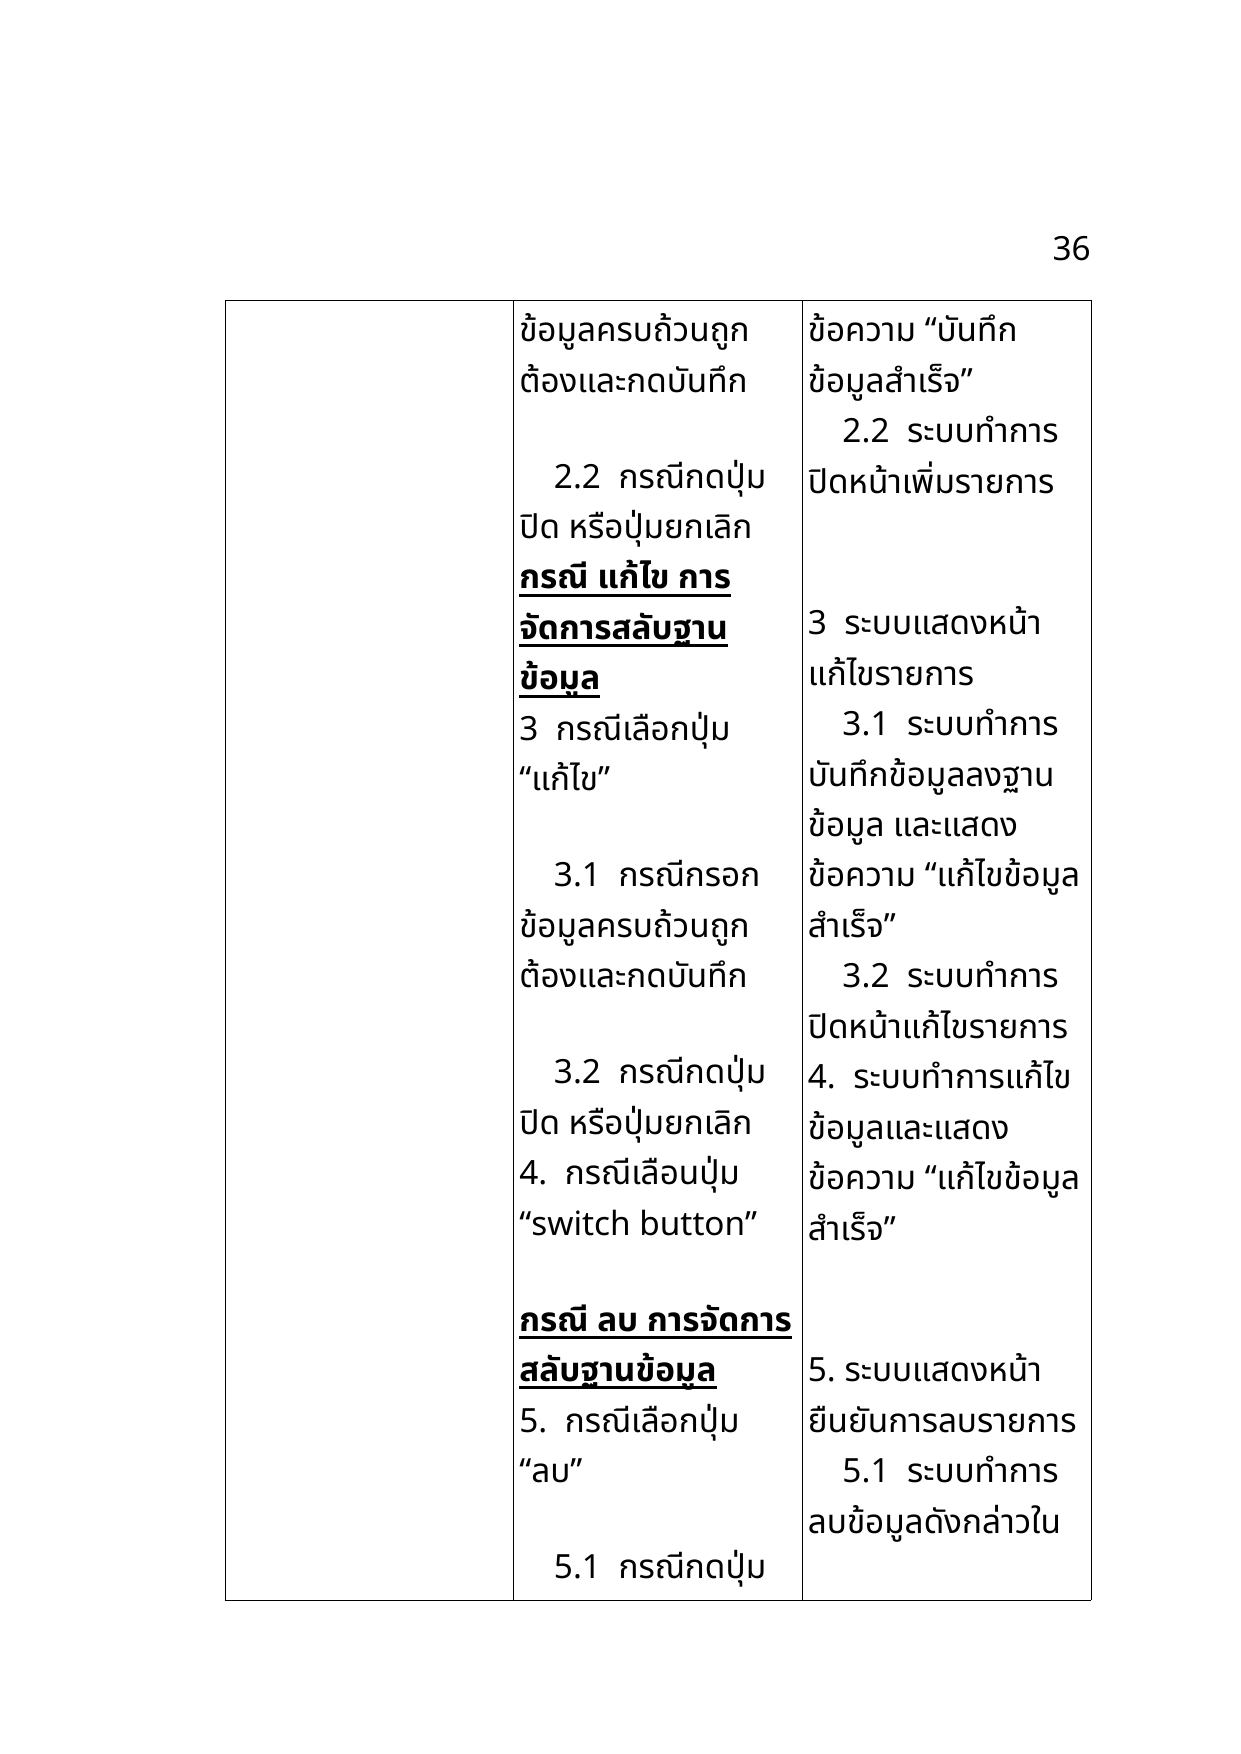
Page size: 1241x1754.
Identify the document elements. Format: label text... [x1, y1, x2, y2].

table_cell [226, 301, 513, 1599]
table_cell ข้อมูลครบถ้วนถูกต้องและกดบันทึก 2.2 กรณีกดปุ่มปิด หรือปุ่มยกเลิก กรณี แก้ไข การจัดการสลับฐานข้อมูล 3 กรณีเลือกปุ่ม “แก้ไข” 3.1 กรณีกรอกข้อมูลครบถ้วนถูกต้องและกดบันทึก 3.2 กรณีกดปุ่มปิด หรือปุ่มยกเลิก 4. กรณีเลือนปุ่ม “switch button” กรณี ลบ การจัดการสลับฐานข้อมูล 5. กรณีเลือกปุ่ม “ลบ” 5.1 กรณีกดปุ่ม [514, 301, 802, 1599]
table_cell ข้อความ “บันทึกข้อมูลสำเร็จ” 2.2 ระบบทำการปิดหน้าเพิ่มรายการ 3 ระบบแสดงหน้าแก้ไขรายการ 3.1 ระบบทำการบันทึกข้อมูลลงฐานข้อมูล และแสดงข้อความ “แก้ไขข้อมูลสำเร็จ” 3.2 ระบบทำการปิดหน้าแก้ไขรายการ 4. ระบบทำการแก้ไขข้อมูลและแสดงข้อความ “แก้ไขข้อมูลสำเร็จ” 5. ระบบแสดงหน้ายืนยันการลบรายการ 5.1 ระบบทำการลบข้อมูลดังกล่าวใน [803, 301, 1091, 1599]
